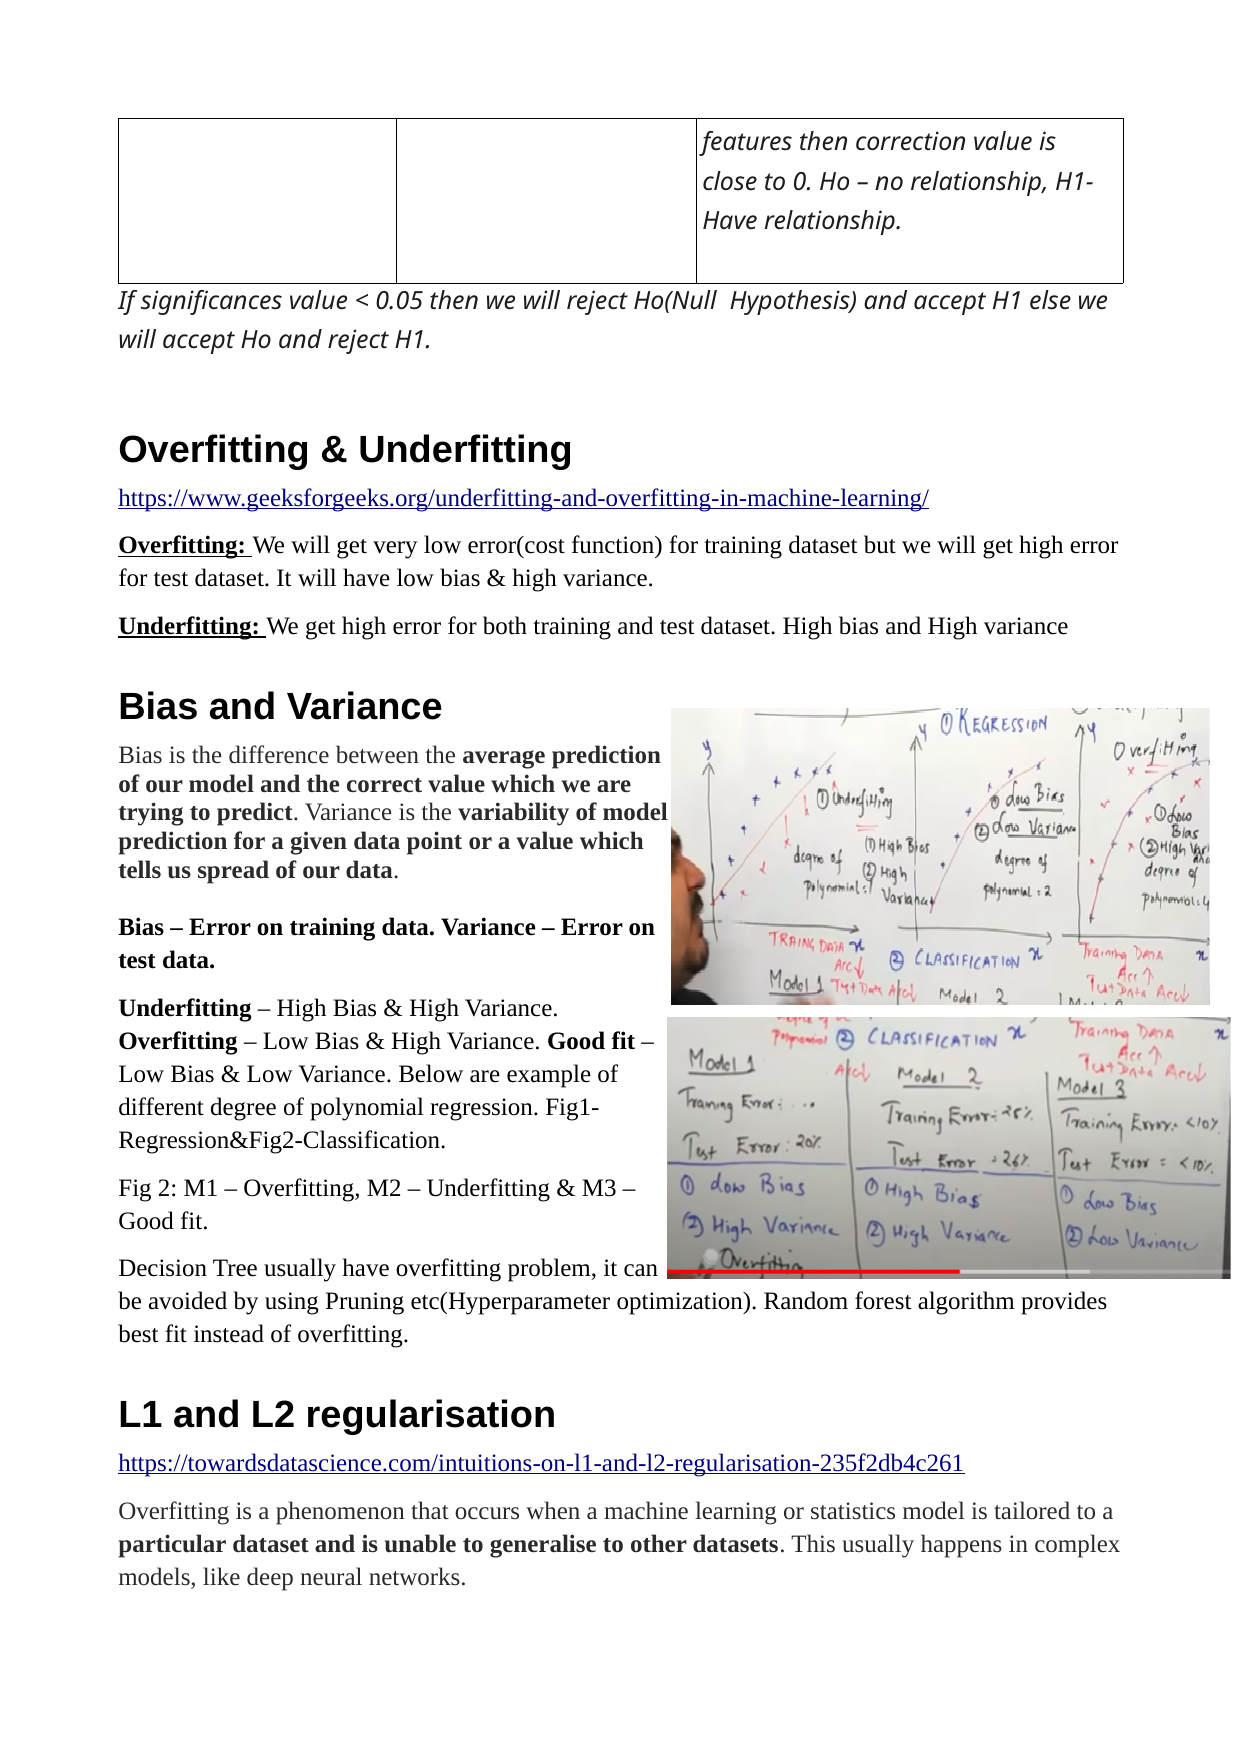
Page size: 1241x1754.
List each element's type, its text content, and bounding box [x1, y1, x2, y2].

text https://www.geeksforgeeks.org/underfitting-and-overfitting-in-machine-learning/ [118, 483, 1122, 512]
subtitle L1 and L2 regularisation [118, 1392, 1122, 1436]
picture [671, 708, 1210, 1005]
picture [667, 1017, 1231, 1279]
text Overfitting: We will get very low error(cost function) for training dataset but we will get high error for test dataset. It will have low bias & high variance. [118, 531, 1122, 592]
table_cell [397, 119, 696, 283]
table_cell [119, 119, 396, 283]
text Overfitting is a phenomenon that occurs when a machine learning or statistics model is tailored to a particular dataset and is unable to generalise to other datasets. This usually happens in complex models, like deep neural networks. [118, 1496, 1122, 1591]
table_cell features then correction value is close to 0. Ho – no relationship, H1- Have relationship. [697, 119, 1123, 283]
text Underfitting – High Bias & High Variance. Overfitting – Low Bias & High Variance. Good fit – Low Bias & Low Variance. Below are example of different degree of polynomial regression. Fig1-Regression&Fig2-Classification. [118, 993, 1122, 1154]
subtitle Overfitting & Underfitting [118, 427, 1122, 470]
text If significances value < 0.05 then we will reject Ho(Null Hypothesis) and accept H1 else we will accept Ho and reject H1. [118, 284, 1122, 356]
text Bias is the difference between the average prediction of our model and the correct value which we are trying to predict. Variance is the variability of model prediction for a given data point or a value which tells us spread of our data. [118, 740, 671, 884]
text Decision Tree usually have overfitting problem, it can be avoided by using Pruning etc(Hyperparameter optimization). Random forest algorithm provides best fit instead of overfitting. [118, 1253, 1122, 1348]
subtitle Bias and Variance [118, 684, 1122, 727]
text Underfitting: We get high error for both training and test dataset. High bias and High variance [118, 611, 1122, 640]
text Bias – Error on training data. Variance – Error on test data. [118, 912, 671, 974]
text Fig 2: M1 – Overfitting, M2 – Underfitting & M3 – Good fit. [118, 1173, 667, 1234]
text https://towardsdatascience.com/intuitions-on-l1-and-l2-regularisation-235f2db4c261 [118, 1448, 1122, 1477]
